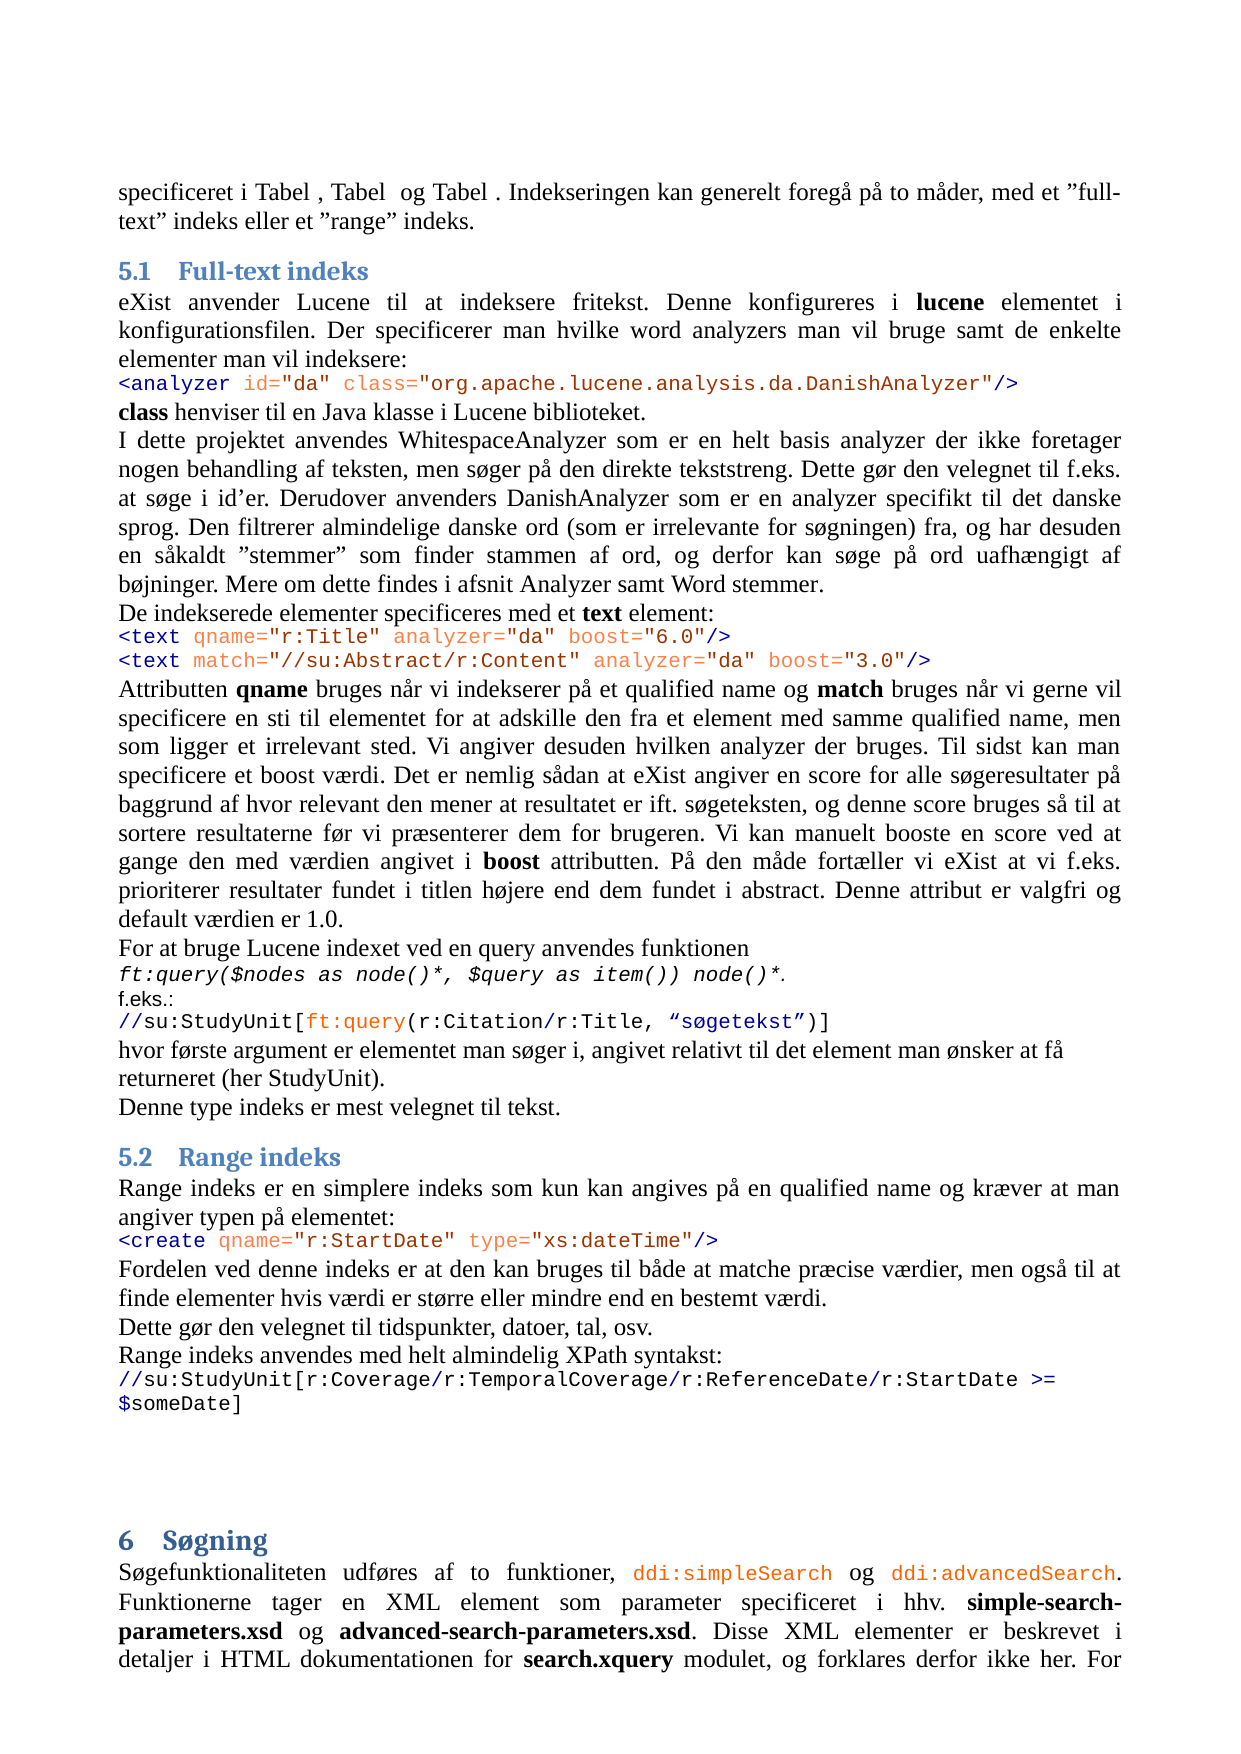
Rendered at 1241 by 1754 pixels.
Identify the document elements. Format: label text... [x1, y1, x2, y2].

text <text qname="r:Title" analyzer="da" boost="6.0"/> <text match="//su:Abstract/r:Content" analyzer="da" boost="3.0"/> [118, 627, 1122, 674]
text f.eks.: [118, 987, 1122, 1011]
text Range indeks anvendes med helt almindelig XPath syntakst: [118, 1340, 1122, 1369]
text //su:StudyUnit[ft:query(r:Citation/r:Title, “søgetekst”)] [118, 1011, 1122, 1035]
text Dette gør den velegnet til tidspunkter, datoer, tal, osv. [118, 1312, 1122, 1340]
text De indekserede elementer specificeres med et text element: [118, 598, 1122, 627]
subtitle Søgning [118, 1524, 1122, 1557]
text Fordelen ved denne indeks er at den kan bruges til både at matche præcise værdier, men også til at finde elementer hvis værdi er større eller mindre end en bestemt værdi. [118, 1254, 1122, 1312]
subtitle Range indeks [118, 1142, 1122, 1173]
text Søgefunktionaliteten udføres af to funktioner, ddi:simpleSearch og ddi:advancedSearch. Funktionerne tager en XML element som parameter specificeret i hhv. simple-search-parameters.xsd og advanced-search-parameters.xsd. Disse XML elementer er beskrevet i detaljer i HTML dokumentationen for search.xquery modulet, og forklares derfor ikke her. For [118, 1557, 1122, 1673]
text hvor første argument er elementet man søger i, angivet relativt til det element man ønsker at få returneret (her StudyUnit). [118, 1035, 1122, 1092]
text For at bruge Lucene indexet ved en query anvendes funktionen [118, 933, 1122, 961]
text ft:query($nodes as node()*, $query as item()) node()*. [118, 961, 1122, 987]
text Range indeks er en simplere indeks som kun kan angives på en qualified name og kræver at man angiver typen på elementet: [118, 1173, 1122, 1231]
text Attributten qname bruges når vi indekserer på et qualified name og match bruges når vi gerne vil specificere en sti til elementet for at adskille den fra et element med samme qualified name, men som ligger et irrelevant sted. Vi angiver desuden hvilken analyzer der bruges. Til sidst kan man specificere et boost værdi. Det er nemlig sådan at eXist angiver en score for alle søgeresultater på baggrund af hvor relevant den mener at resultatet er ift. søgeteksten, og denne score bruges så til at sortere resultaterne før vi præsenterer dem for brugeren. Vi kan manuelt booste en score ved at gange den med værdien angivet i boost attributten. På den måde fortæller vi eXist at vi f.eks. prioriterer resultater fundet i titlen højere end dem fundet i abstract. Denne attribut er valgfri og default værdien er 1.0. [118, 674, 1122, 933]
subtitle Full-text indeks [118, 256, 1122, 287]
text Denne type indeks er mest velegnet til tekst. [118, 1092, 1122, 1121]
text I dette projektet anvendes WhitespaceAnalyzer som er en helt basis analyzer der ikke foretager nogen behandling af teksten, men søger på den direkte tekststreng. Dette gør den velegnet til f.eks. at søge i id’er. Derudover anvenders DanishAnalyzer som er en analyzer specifikt til det danske sprog. Den filtrerer almindelige danske ord (som er irrelevante for søgningen) fra, og har desuden en såkaldt ”stemmer” som finder stammen af ord, og derfor kan søge på ord uafhængigt af bøjninger. Mere om dette findes i afsnit Analyzer samt Word stemmer. [118, 425, 1122, 598]
text //su:StudyUnit[r:Coverage/r:TemporalCoverage/r:ReferenceDate/r:StartDate >= $someDate] [118, 1369, 1122, 1416]
text <create qname="r:StartDate" type="xs:dateTime"/> [118, 1231, 1122, 1254]
text eXist anvender Lucene til at indeksere fritekst. Denne konfigureres i lucene elementet i konfigurationsfilen. Der specificerer man hvilke word analyzers man vil bruge samt de enkelte elementer man vil indeksere: [118, 287, 1122, 373]
text specificeret i Tabel , Tabel og Tabel . Indekseringen kan generelt foregå på to måder, med et ”full-text” indeks eller et ”range” indeks. [118, 177, 1122, 235]
text <analyzer id="da" class="org.apache.lucene.analysis.da.DanishAnalyzer"/> [118, 373, 1122, 397]
text class henviser til en Java klasse i Lucene biblioteket. [118, 397, 1122, 425]
